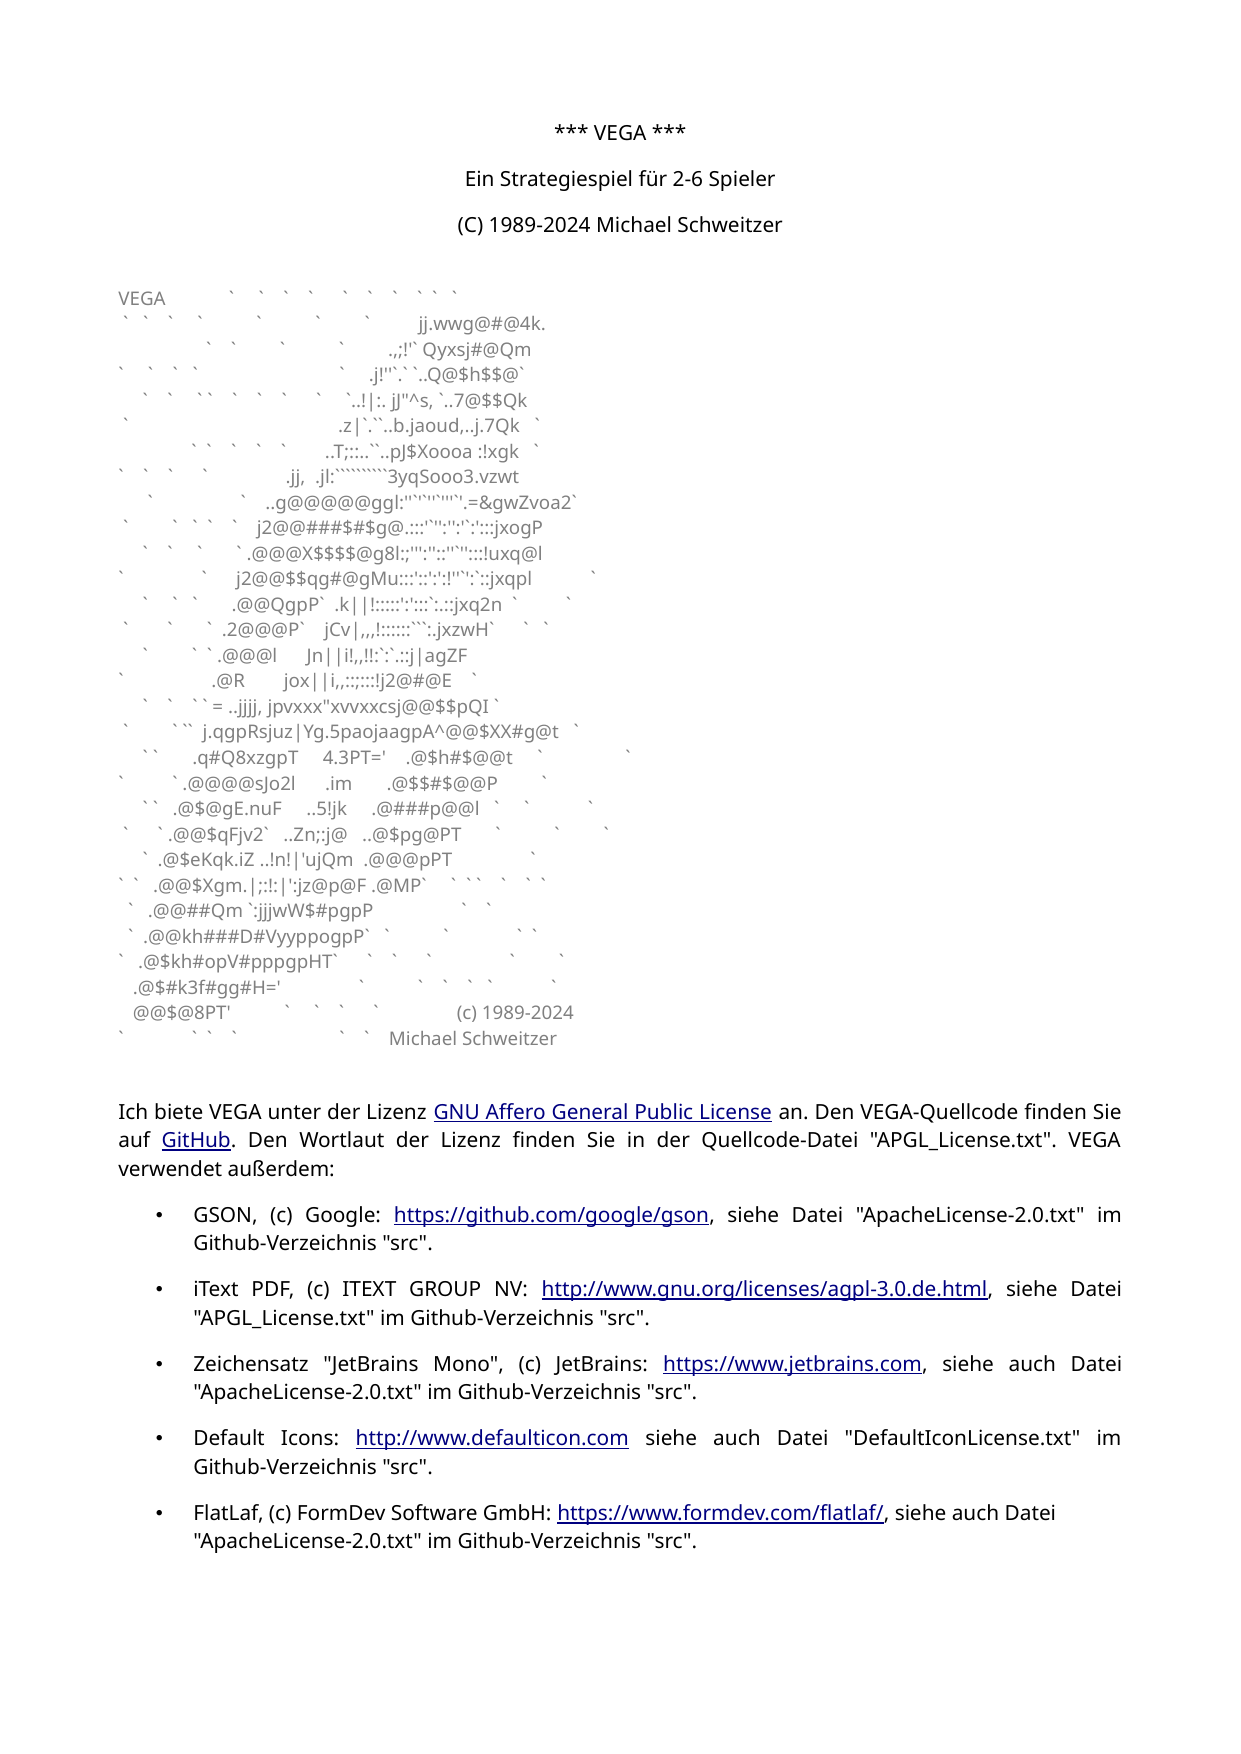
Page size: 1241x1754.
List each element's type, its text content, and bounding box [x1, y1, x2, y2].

text ` ` ` ` ` ` Michael Schweitzer [118, 1025, 1122, 1051]
text ` .@$eKqk.iZ ..!n!|'ujQm .@@@pPT ` [118, 846, 1122, 872]
text @@$@8PT' ` ` ` ` (c) 1989-2024 [118, 999, 1122, 1025]
list GSON, (c) Google: https://github.com/google/gson, siehe Datei "ApacheLicense-2.0.txt" im Github-Verzeichnis "src". [156, 1200, 1122, 1257]
list Default Icons: http://www.defaulticon.com siehe auch Datei "DefaultIconLicense.txt" im Github-Verzeichnis "src". [156, 1423, 1122, 1480]
text ` ` .@@$qFjv2` ..Zn;:j@ ..@$pg@PT ` ` ` [118, 821, 1122, 846]
text ` ` ` ` ` ..T;::..``..pJ$Xoooa :!xgk ` [118, 438, 1122, 464]
text ` ` ` ` ` ` ` ` `..!|:. jJ"^s, `..7@$$Qk [118, 387, 1122, 413]
text ` ` ` ` ` .j!''`.` `..Q@$h$$@` [118, 362, 1122, 387]
text ` ` ` ` ` j2@@###$#$g@.:::'`'':'':'`:':::jxogP [118, 515, 1122, 540]
text VEGA ` ` ` ` ` ` ` ` ` ` [118, 285, 1122, 311]
text ` ` .@@@@sJo2l .im .@$$#$@@P ` [118, 770, 1122, 795]
text ` ` .@$@gE.nuF ..5!jk .@###p@@l ` ` ` [118, 795, 1122, 821]
text ` ` .q#Q8xzgpT 4.3PT=' .@$h#$@@t ` ` [118, 744, 1122, 770]
text ` ` ` ` .@@@X$$$$@g8l:;''':''::''`'':::!uxq@l [118, 540, 1122, 566]
text Ein Strategiespiel für 2-6 Spieler [118, 164, 1122, 193]
text *** VEGA *** [118, 118, 1122, 147]
text ` ` ..g@@@@@ggl:''`'`''`'''`'.=&gwZvoa2` [118, 489, 1122, 515]
text ` .@R jox||i,,::;:::!j2@#@E ` [118, 668, 1122, 693]
text ` .z|`.``..b.jaoud,..j.7Qk ` [118, 413, 1122, 438]
text ` ` ` ` .,;!'` Qyxsj#@Qm [118, 336, 1122, 362]
text ` ` .@@$Xgm.|;:!:|':jz@p@F .@MP` ` ` ` ` ` ` [118, 872, 1122, 897]
text ` ` ` ` ` ` ` jj.wwg@#@4k. [118, 311, 1122, 336]
text ` ` ` ` = ..jjjj, jpvxxx"xvvxxcsj@@$$pQI ` [118, 693, 1122, 719]
text .@$#k3f#gg#H=' ` ` ` ` ` ` [118, 974, 1122, 999]
text (C) 1989-2024 Michael Schweitzer [118, 210, 1122, 239]
list Zeichensatz "JetBrains Mono", (c) JetBrains: https://www.jetbrains.com, siehe auch Datei "ApacheLicense-2.0.txt" im Github-Verzeichnis "src". [156, 1349, 1122, 1406]
text Ich biete VEGA unter der Lizenz GNU Affero General Public License an. Den VEGA-Quellcode finden Sie auf GitHub. Den Wortlaut der Lizenz finden Sie in der Quellcode-Datei "APGL_License.txt". VEGA verwendet außerdem: [118, 1097, 1122, 1182]
text ` .@@##Qm `:jjjwW$#pgpP ` ` [118, 897, 1122, 923]
text ` ` ` .2@@@P` jCv|,,,!::::::```:.jxzwH` ` ` [118, 617, 1122, 642]
text ` .@@kh###D#VyyppogpP` ` ` ` ` [118, 923, 1122, 948]
text ` ` `` j.qgpRsjuz|Yg.5paojaagpA^@@$XX#g@t ` [118, 719, 1122, 744]
text ` ` ` ` .jj, .jl:``````````3yqSooo3.vzwt [118, 464, 1122, 489]
text ` ` ` .@@QgpP` .k||!:::::':':::`:.::jxq2n ` ` [118, 591, 1122, 617]
text ` ` j2@@$$qg#@gMu:::'::':':!''`':`::jxqpl ` [118, 566, 1122, 591]
list iText PDF, (c) ITEXT GROUP NV: http://www.gnu.org/licenses/agpl-3.0.de.html, siehe Datei "APGL_License.txt" im Github-Verzeichnis "src". [156, 1274, 1122, 1331]
text ` ` ` .@@@l Jn||i!,,!!:`:`.::j|agZF [118, 642, 1122, 668]
list FlatLaf, (c) FormDev Software GmbH: https://www.formdev.com/flatlaf/, siehe auch Datei "ApacheLicense-2.0.txt" im Github-Verzeichnis "src". [156, 1498, 1122, 1555]
text ` .@$kh#opV#pppgpHT` ` ` ` ` ` [118, 948, 1122, 974]
